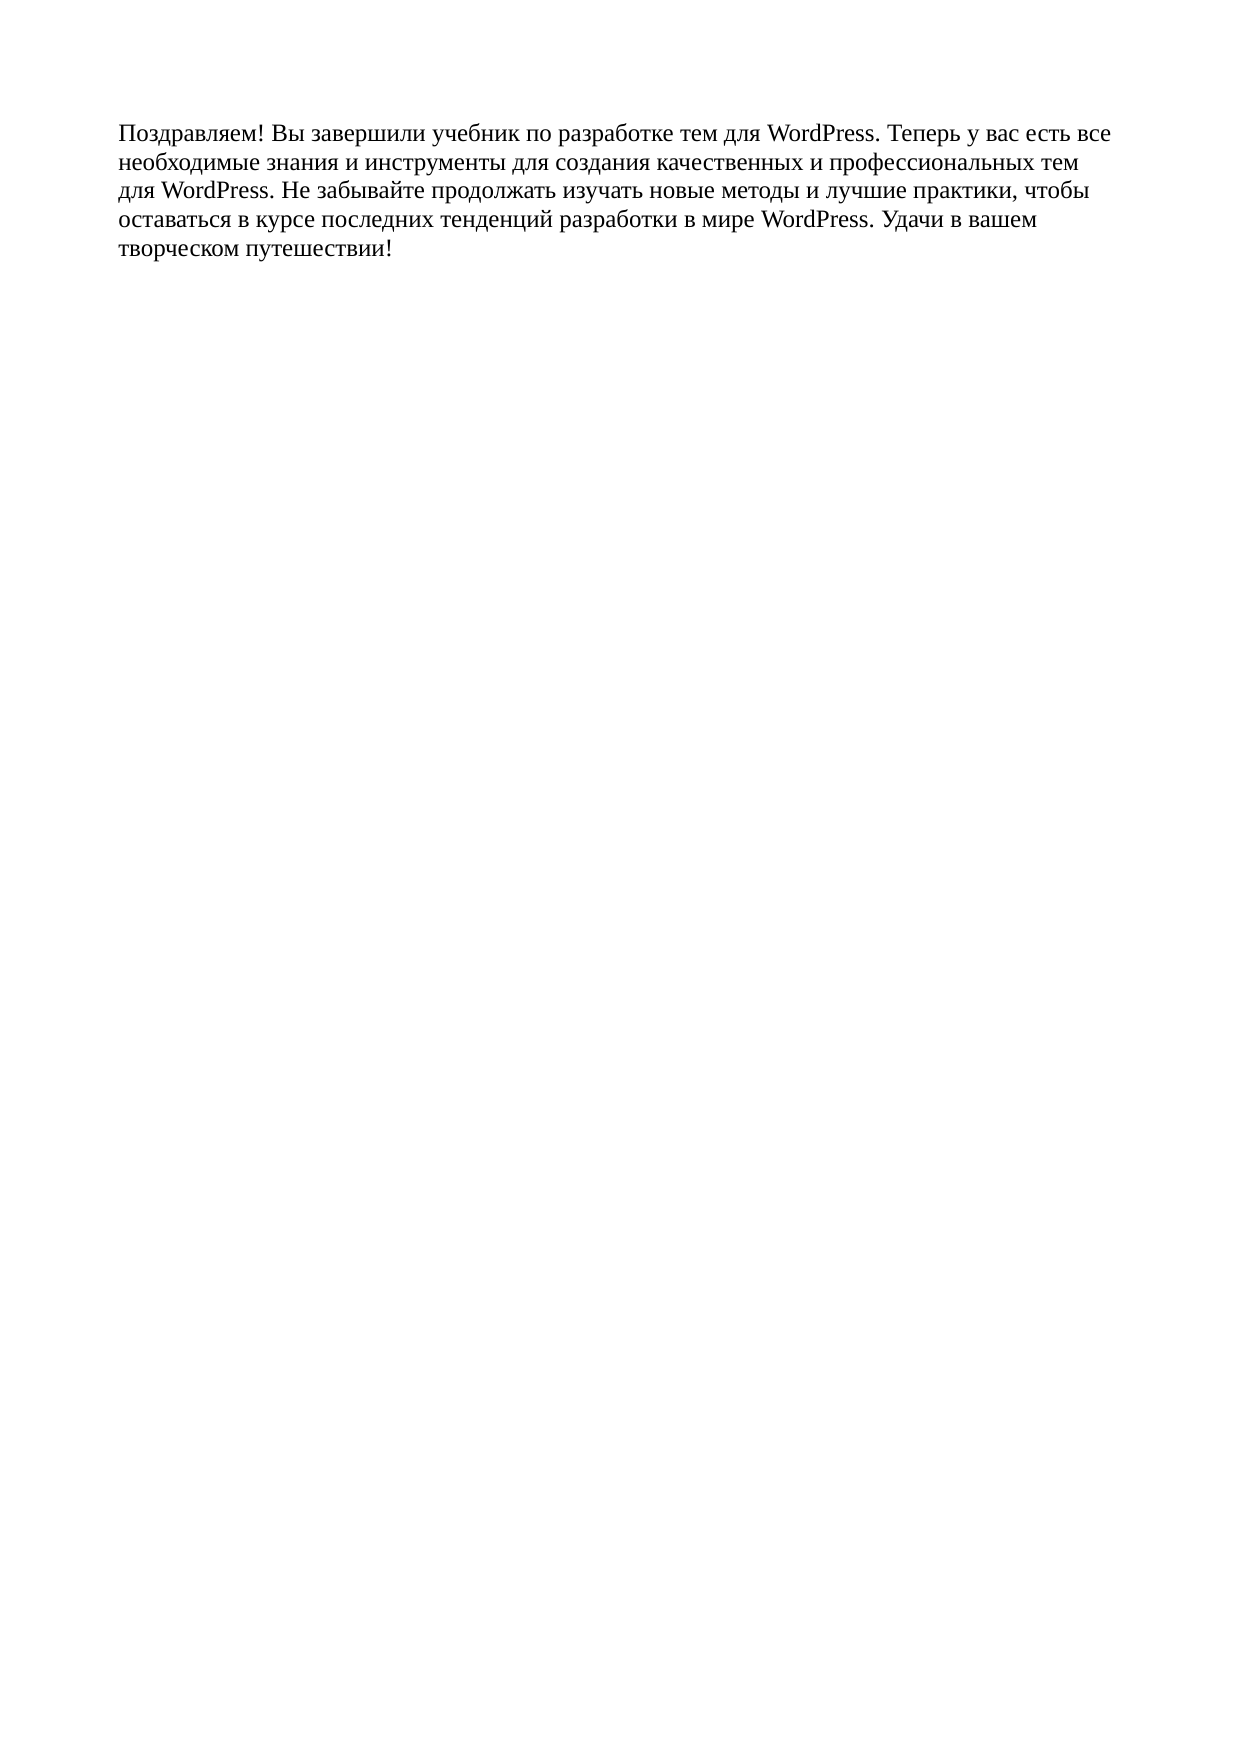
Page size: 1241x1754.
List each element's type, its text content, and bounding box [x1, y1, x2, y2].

text Поздравляем! Вы завершили учебник по разработке тем для WordPress. Теперь у вас есть все необходимые знания и инструменты для создания качественных и профессиональных тем для WordPress. Не забывайте продолжать изучать новые методы и лучшие практики, чтобы оставаться в курсе последних тенденций разработки в мире WordPress. Удачи в вашем творческом путешествии! [118, 118, 1122, 262]
